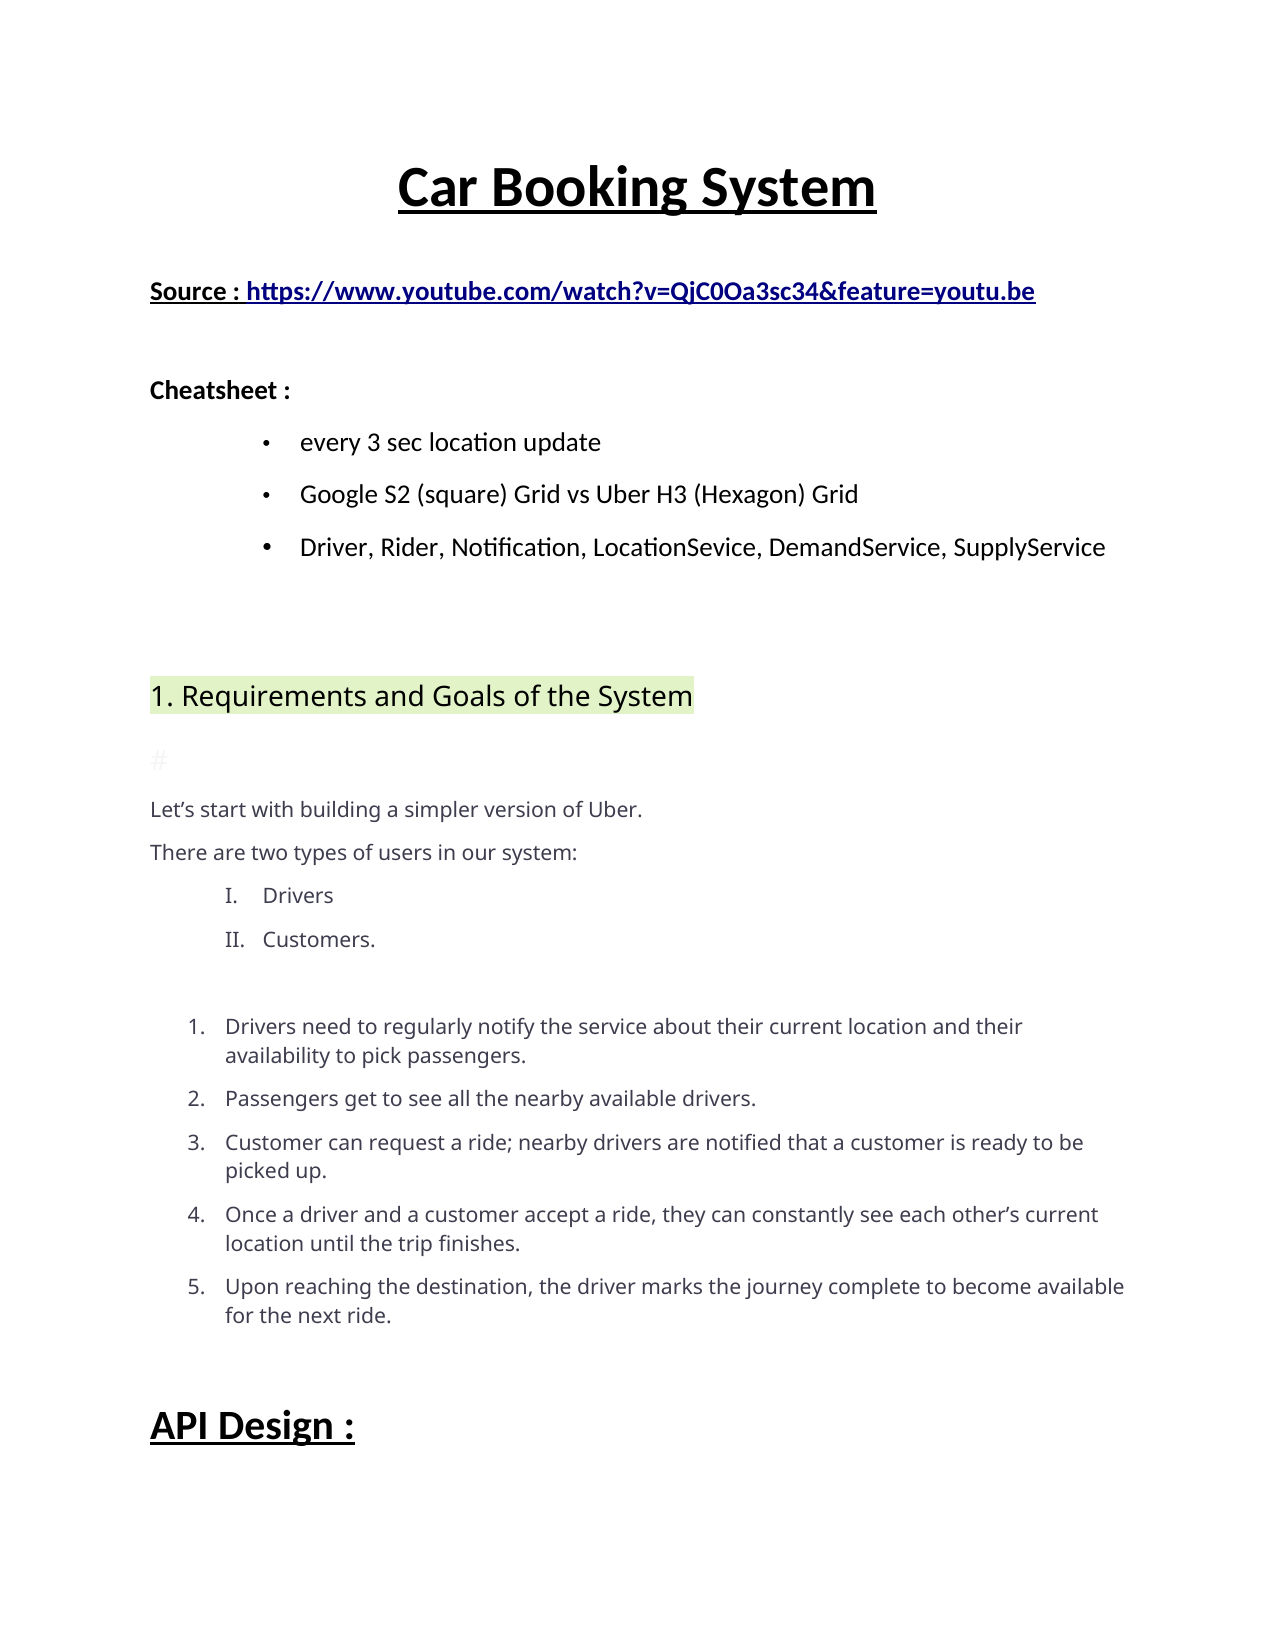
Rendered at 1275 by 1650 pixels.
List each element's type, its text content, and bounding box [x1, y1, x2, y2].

list API Design : [150, 1399, 1125, 1450]
text Let’s start with building a simpler version of Uber. [150, 794, 1125, 823]
text There are two types of users in our system: [150, 838, 1125, 867]
list Customers. [225, 925, 1125, 954]
subtitle # [150, 741, 1125, 779]
list Drivers need to regularly notify the service about their current location and their availability to pick passengers. [187, 1012, 1125, 1069]
list Customer can request a ride; nearby drivers are notified that a customer is ready to be picked up. [187, 1127, 1125, 1185]
text Cheatsheet : [150, 373, 1125, 406]
list Driver, Rider, Notification, LocationSevice, DemandService, SupplyService [262, 530, 1125, 563]
list Google S2 (square) Grid vs Uber H3 (Hexagon) Grid [262, 477, 1125, 511]
list every 3 sec location update [262, 425, 1125, 458]
text Source : https://www.youtube.com/watch?v=QjC0Oa3sc34&feature=youtu.be [150, 274, 1125, 307]
list Passengers get to see all the nearby available drivers. [187, 1084, 1125, 1113]
list Drivers [225, 881, 1125, 910]
subtitle 1. Requirements and Goals of the System [150, 676, 1125, 714]
list Once a driver and a customer accept a ride, they can constantly see each other’s current location until the trip finishes. [187, 1200, 1125, 1257]
list Upon reaching the destination, the driver marks the journey complete to become available for the next ride. [187, 1272, 1125, 1330]
list Car Booking System [150, 150, 1125, 221]
